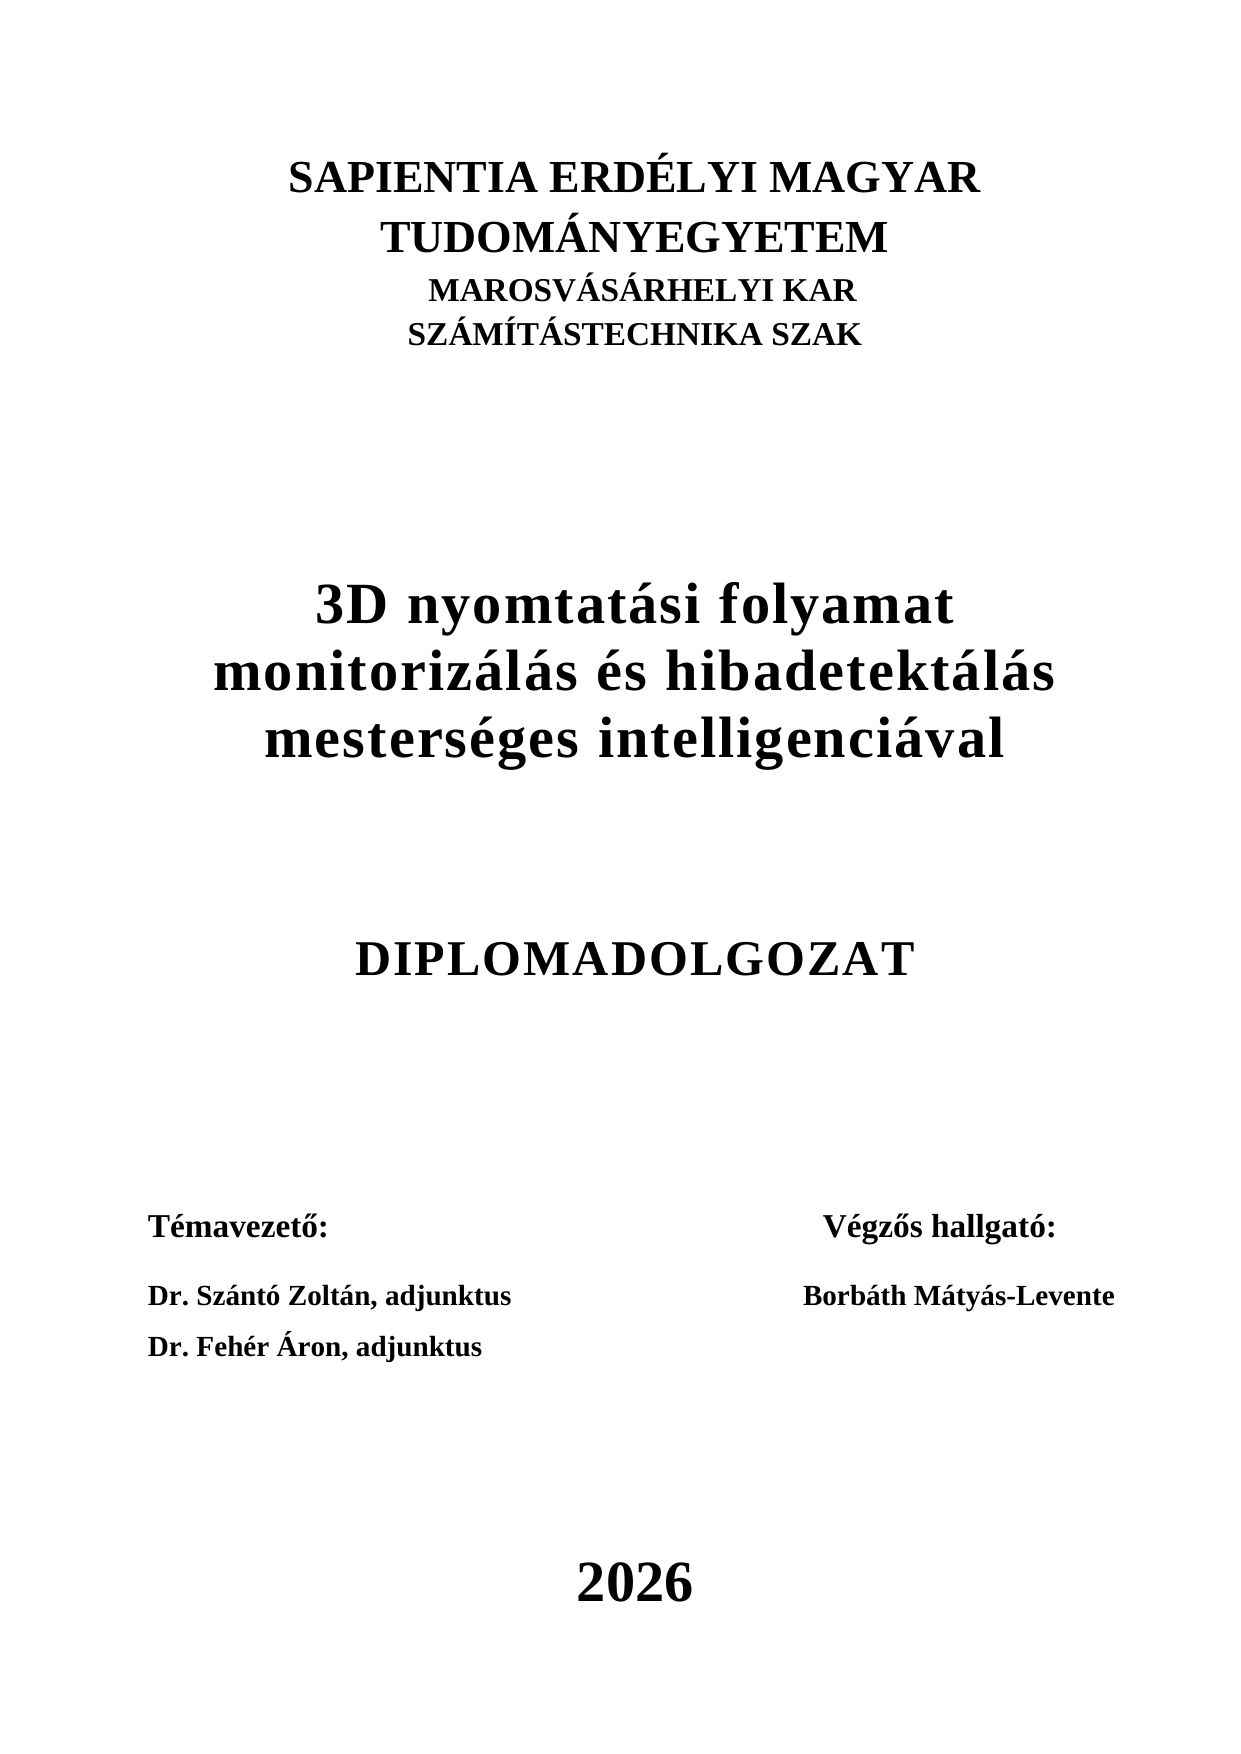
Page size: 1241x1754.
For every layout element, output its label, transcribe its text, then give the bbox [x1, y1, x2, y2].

text 2026 [148, 1547, 1122, 1614]
text SZÁMÍTÁSTECHNIKA SZAK [148, 314, 1122, 353]
text Témavezető: Végzős hallgató: [148, 1206, 1122, 1245]
text 3D nyomtatási folyamat monitorizálás és hibadetektálás mesterséges intelligenciával [148, 569, 1122, 770]
text DIPLOMADOLGOZAT [148, 928, 1122, 986]
text Dr. Fehér Áron, adjunktus [148, 1329, 1122, 1362]
text Dr. Szántó Zoltán, adjunktus Borbáth Mátyás-Levente [148, 1278, 1122, 1312]
text MAROSVÁSÁRHELYI KAR [133, 270, 1152, 308]
text SAPIENTIA ERDÉLYI MAGYAR TUDOMÁNYEGYETEM [148, 149, 1122, 262]
